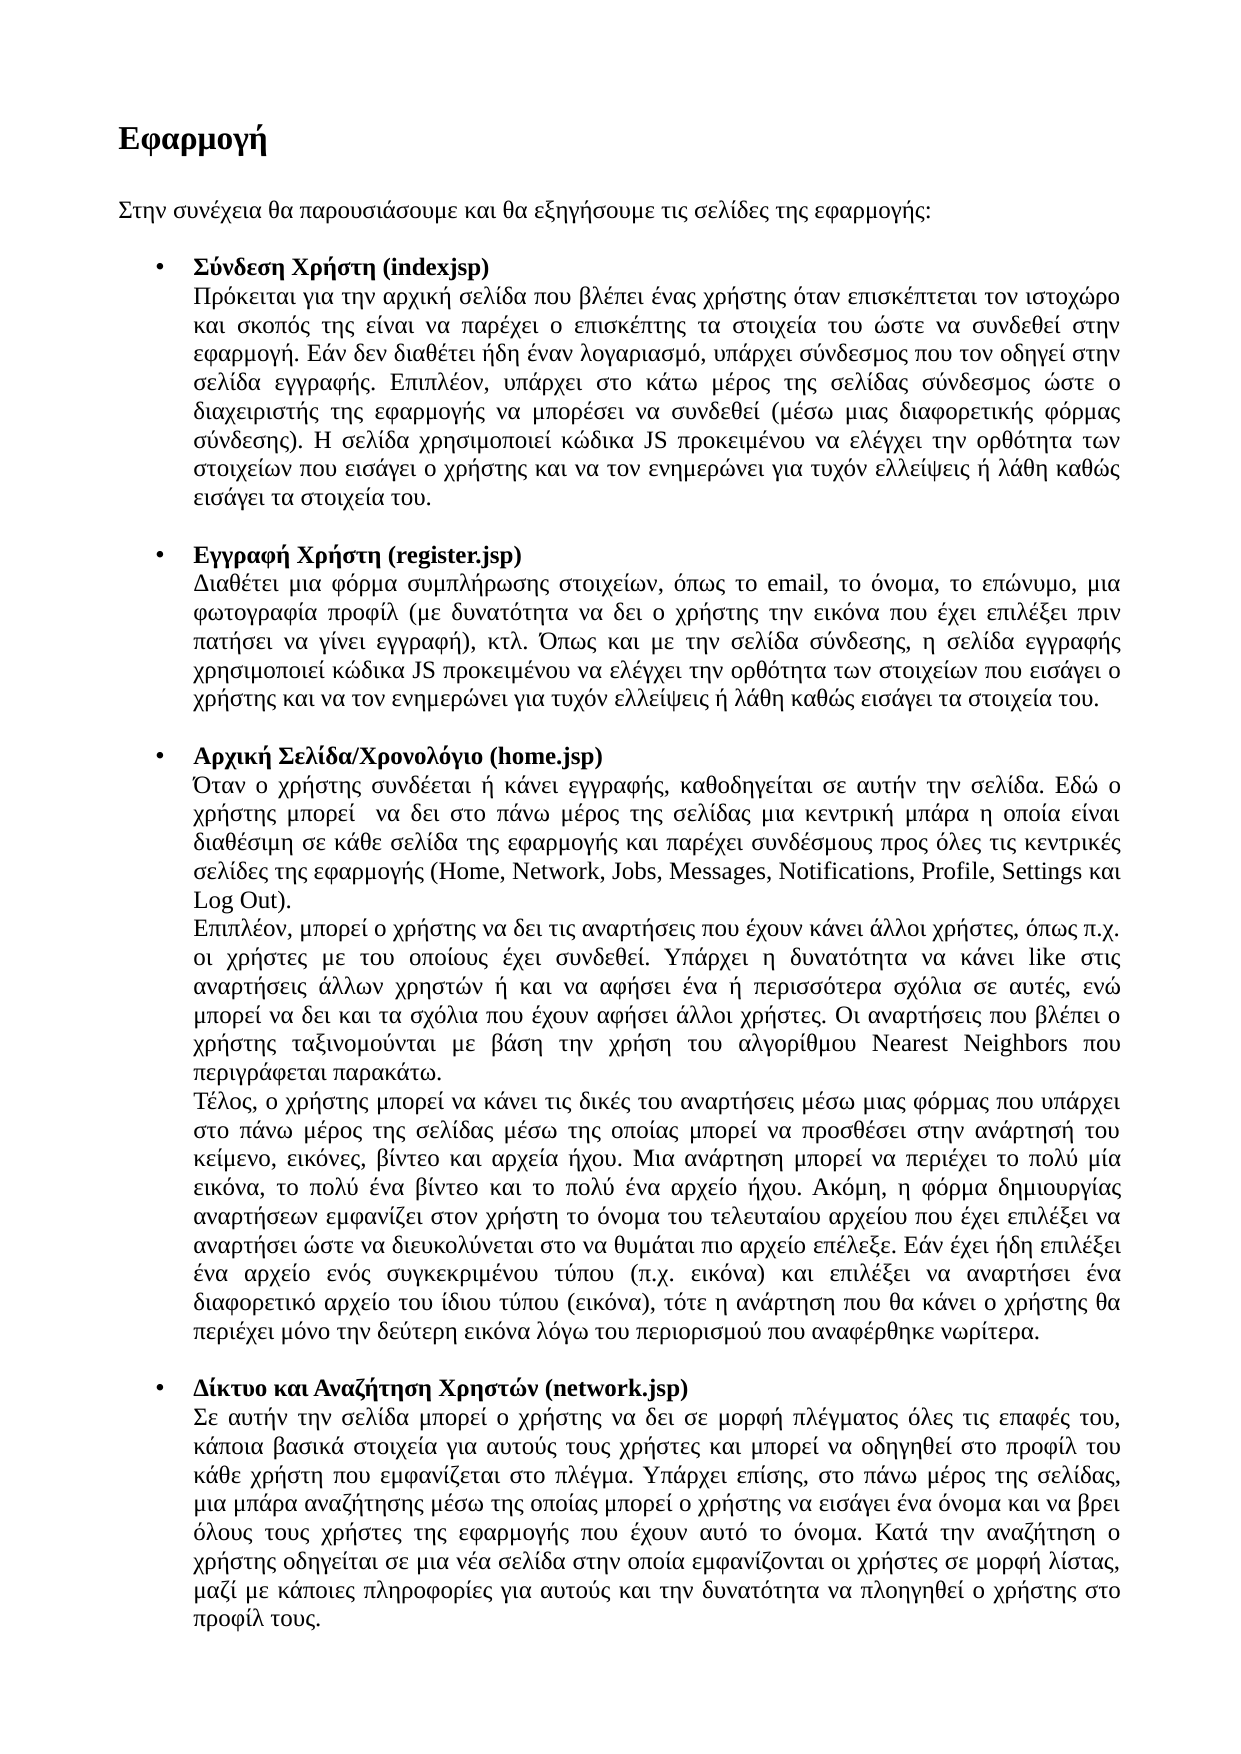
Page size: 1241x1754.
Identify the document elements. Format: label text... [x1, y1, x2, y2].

text Εφαρμογή [118, 118, 1122, 156]
list Αρχική Σελίδα/Χρονολόγιο (home.jsp) [156, 741, 1122, 770]
text Στην συνέχεια θα παρουσιάσουμε και θα εξηγήσουμε τις σελίδες της εφαρμογής: [118, 195, 1122, 223]
list Πρόκειται για την αρχική σελίδα που βλέπει ένας χρήστης όταν επισκέπτεται τον ιστοχώρο και σκοπός της είναι να παρέχει ο επισκέπτης τα στοιχεία του ώστε να συνδεθεί στην εφαρμογή. Εάν δεν διαθέτει ήδη έναν λογαριασμό, υπάρχει σύνδεσμος που τον οδηγεί στην σελίδα εγγραφής. Επιπλέον, υπάρχει στο κάτω μέρος της σελίδας σύνδεσμος ώστε ο διαχειριστής της εφαρμογής να μπορέσει να συνδεθεί (μέσω μιας διαφορετικής φόρμας σύνδεσης). Η σελίδα χρησιμοποιεί κώδικα JS προκειμένου να ελέγχει την ορθότητα των στοιχείων που εισάγει ο χρήστης και να τον ενημερώνει για τυχόν ελλείψεις ή λάθη καθώς εισάγει τα στοιχεία του. [156, 281, 1122, 511]
list Σε αυτήν την σελίδα μπορεί ο χρήστης να δει σε μορφή πλέγματος όλες τις επαφές του, κάποια βασικά στοιχεία για αυτούς τους χρήστες και μπορεί να οδηγηθεί στο προφίλ του κάθε χρήστη που εμφανίζεται στο πλέγμα. Υπάρχει επίσης, στο πάνω μέρος της σελίδας, μια μπάρα αναζήτησης μέσω της οποίας μπορεί ο χρήστης να εισάγει ένα όνομα και να βρει όλους τους χρήστες της εφαρμογής που έχουν αυτό το όνομα. Κατά την αναζήτηση ο χρήστης οδηγείται σε μια νέα σελίδα στην οποία εμφανίζονται οι χρήστες σε μορφή λίστας, μαζί με κάποιες πληροφορίες για αυτούς και την δυνατότητα να πλοηγηθεί ο χρήστης στο προφίλ τους. [156, 1402, 1122, 1632]
list Τέλος, ο χρήστης μπορεί να κάνει τις δικές του αναρτήσεις μέσω μιας φόρμας που υπάρχει στο πάνω μέρος της σελίδας μέσω της οποίας μπορεί να προσθέσει στην ανάρτησή του κείμενο, εικόνες, βίντεο και αρχεία ήχου. Μια ανάρτηση μπορεί να περιέχει το πολύ μία εικόνα, το πολύ ένα βίντεο και το πολύ ένα αρχείο ήχου. Ακόμη, η φόρμα δημιουργίας αναρτήσεων εμφανίζει στον χρήστη το όνομα του τελευταίου αρχείου που έχει επιλέξει να αναρτήσει ώστε να διευκολύνεται στο να θυμάται πιο αρχείο επέλεξε. Εάν έχει ήδη επιλέξει ένα αρχείο ενός συγκεκριμένου τύπου (π.χ. εικόνα) και επιλέξει να αναρτήσει ένα διαφορετικό αρχείο του ίδιου τύπου (εικόνα), τότε η ανάρτηση που θα κάνει ο χρήστης θα περιέχει μόνο την δεύτερη εικόνα λόγω του περιορισμού που αναφέρθηκε νωρίτερα. [156, 1086, 1122, 1345]
list Σύνδεση Χρήστη (indexjsp) [156, 252, 1122, 281]
list Δίκτυο και Αναζήτηση Χρηστών (network.jsp) [156, 1373, 1122, 1402]
list Όταν ο χρήστης συνδέεται ή κάνει εγγραφής, καθοδηγείται σε αυτήν την σελίδα. Εδώ ο χρήστης μπορεί να δει στο πάνω μέρος της σελίδας μια κεντρική μπάρα η οποία είναι διαθέσιμη σε κάθε σελίδα της εφαρμογής και παρέχει συνδέσμους προς όλες τις κεντρικές σελίδες της εφαρμογής (Home, Network, Jobs, Messages, Notifications, Profile, Settings και Log Οut). [156, 770, 1122, 913]
list Επιπλέον, μπορεί ο χρήστης να δει τις αναρτήσεις που έχουν κάνει άλλοι χρήστες, όπως π.χ. οι χρήστες με του οποίους έχει συνδεθεί. Υπάρχει η δυνατότητα να κάνει like στις αναρτήσεις άλλων χρηστών ή και να αφήσει ένα ή περισσότερα σχόλια σε αυτές, ενώ μπορεί να δει και τα σχόλια που έχουν αφήσει άλλοι χρήστες. Οι αναρτήσεις που βλέπει ο χρήστης ταξινομούνται με βάση την χρήση του αλγορίθμου Nearest Neighbors που περιγράφεται παρακάτω. [156, 913, 1122, 1086]
list Διαθέτει μια φόρμα συμπλήρωσης στοιχείων, όπως το email, το όνομα, το επώνυμο, μια φωτογραφία προφίλ (με δυνατότητα να δει ο χρήστης την εικόνα που έχει επιλέξει πριν πατήσει να γίνει εγγραφή), κτλ. Όπως και με την σελίδα σύνδεσης, η σελίδα εγγραφής χρησιμοποιεί κώδικα JS προκειμένου να ελέγχει την ορθότητα των στοιχείων που εισάγει ο χρήστης και να τον ενημερώνει για τυχόν ελλείψεις ή λάθη καθώς εισάγει τα στοιχεία του. [156, 568, 1122, 712]
list Εγγραφή Χρήστη (register.jsp) [156, 540, 1122, 568]
